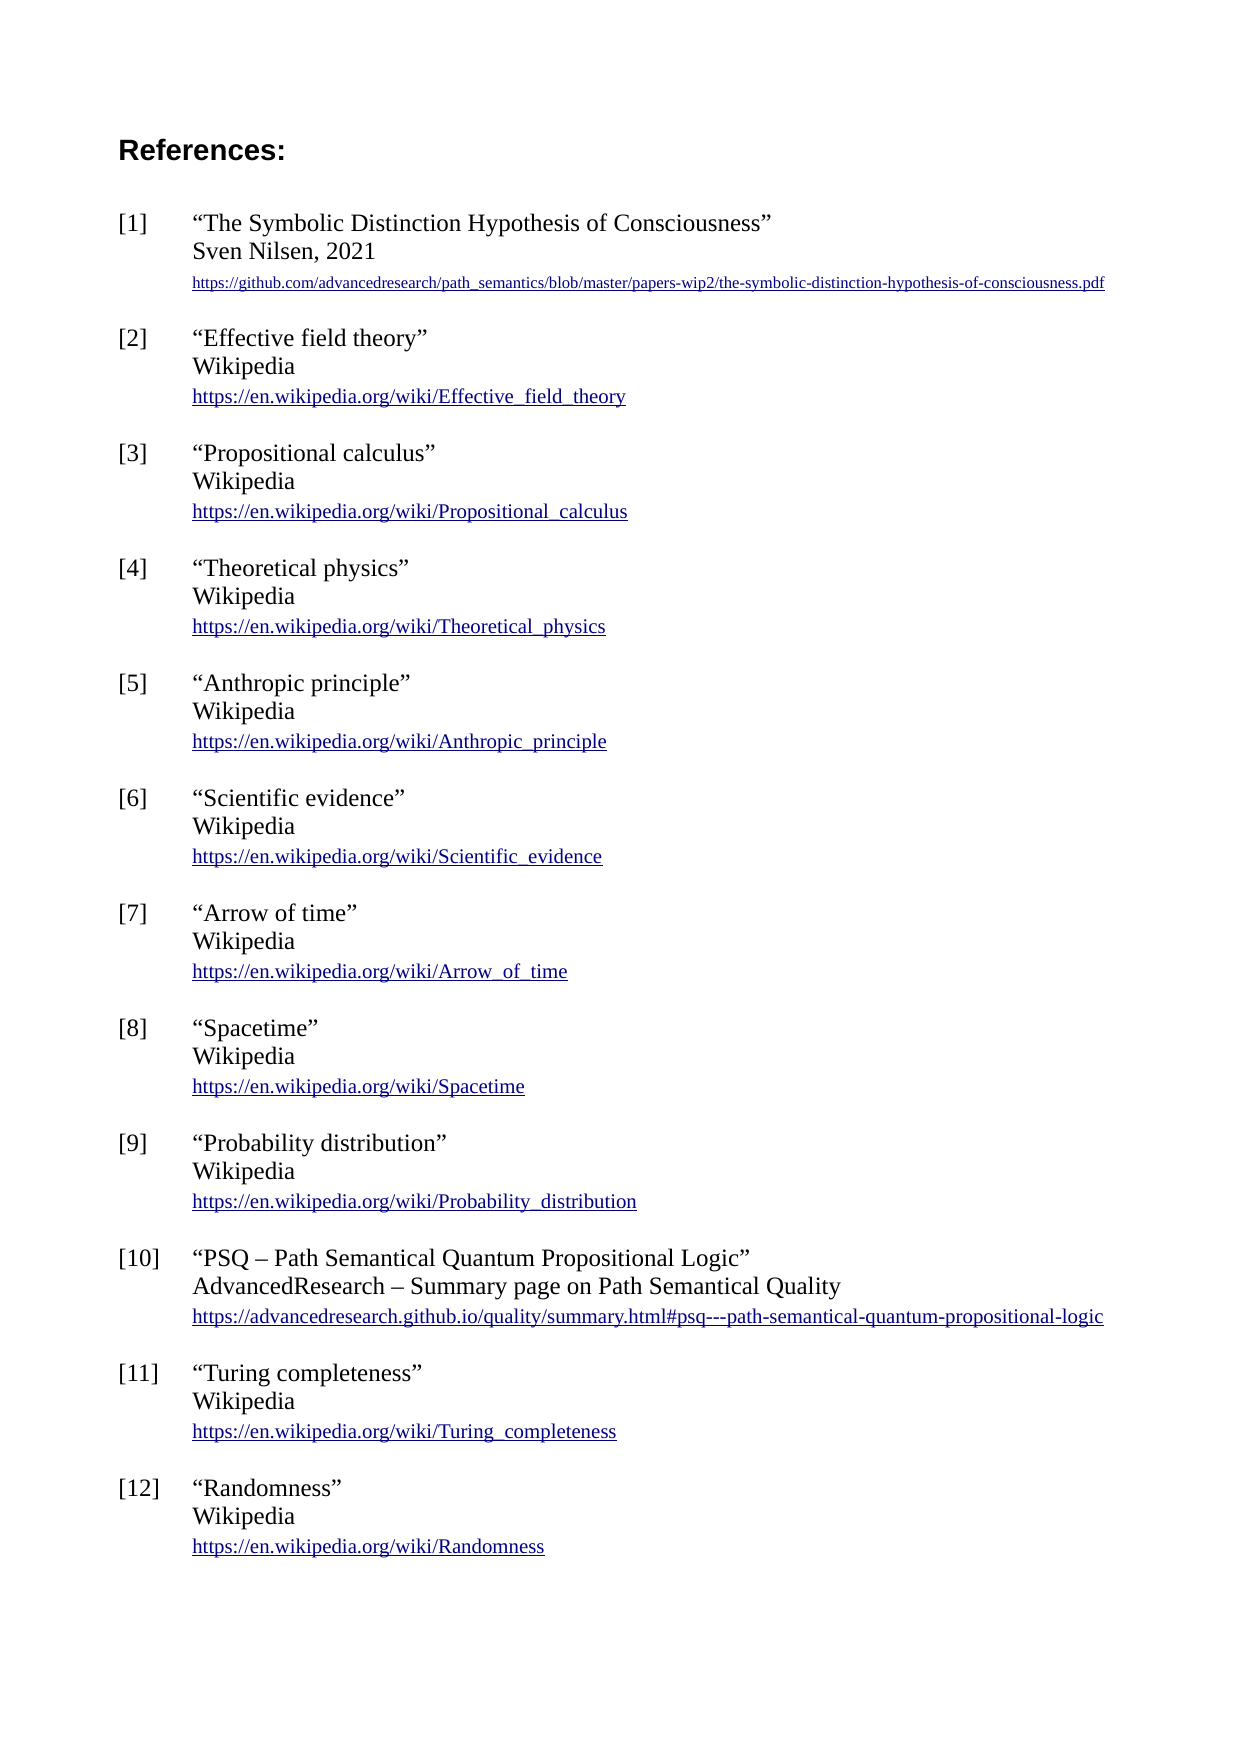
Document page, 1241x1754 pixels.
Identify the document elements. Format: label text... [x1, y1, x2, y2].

text https://en.wikipedia.org/wiki/Probability_distribution [118, 1185, 1122, 1214]
text [11] “Turing completeness” [118, 1358, 1122, 1386]
text https://en.wikipedia.org/wiki/Turing_completeness [118, 1415, 1122, 1444]
subtitle References: [118, 133, 1122, 166]
text https://en.wikipedia.org/wiki/Propositional_calculus [118, 495, 1122, 524]
text https://en.wikipedia.org/wiki/Spacetime [118, 1070, 1122, 1099]
text [5] “Anthropic principle” [118, 668, 1122, 696]
text Wikipedia [118, 926, 1122, 955]
text Wikipedia [118, 1501, 1122, 1530]
text https://en.wikipedia.org/wiki/Anthropic_principle [118, 725, 1122, 754]
text https://github.com/advancedresearch/path_semantics/blob/master/papers-wip2/the-symbolic-distinction-hypothesis-of-consciousness.pdf [118, 265, 1122, 294]
text Wikipedia [118, 1156, 1122, 1185]
text [9] “Probability distribution” [118, 1128, 1122, 1156]
text Wikipedia [118, 1041, 1122, 1070]
text Wikipedia [118, 351, 1122, 380]
text AdvancedResearch – Summary page on Path Semantical Quality [118, 1271, 1122, 1300]
text [3] “Propositional calculus” [118, 438, 1122, 466]
text https://en.wikipedia.org/wiki/Randomness [118, 1530, 1122, 1559]
text [4] “Theoretical physics” [118, 553, 1122, 581]
text https://en.wikipedia.org/wiki/Effective_field_theory [118, 380, 1122, 409]
text Wikipedia [118, 466, 1122, 495]
text Sven Nilsen, 2021 [118, 236, 1122, 265]
text [6] “Scientific evidence” [118, 783, 1122, 811]
text https://advancedresearch.github.io/quality/summary.html#psq---path-semantical-quantum-propositional-logic [118, 1300, 1122, 1329]
text https://en.wikipedia.org/wiki/Theoretical_physics [118, 610, 1122, 639]
text Wikipedia [118, 696, 1122, 725]
text [7] “Arrow of time” [118, 898, 1122, 926]
text [8] “Spacetime” [118, 1013, 1122, 1041]
text https://en.wikipedia.org/wiki/Scientific_evidence [118, 840, 1122, 869]
text [12] “Randomness” [118, 1473, 1122, 1501]
text [10] “PSQ – Path Semantical Quantum Propositional Logic” [118, 1243, 1122, 1271]
text https://en.wikipedia.org/wiki/Arrow_of_time [118, 955, 1122, 984]
text Wikipedia [118, 811, 1122, 840]
text Wikipedia [118, 1386, 1122, 1415]
text Wikipedia [118, 581, 1122, 610]
text [2] “Effective field theory” [118, 323, 1122, 351]
text [1] “The Symbolic Distinction Hypothesis of Consciousness” [118, 208, 1122, 236]
